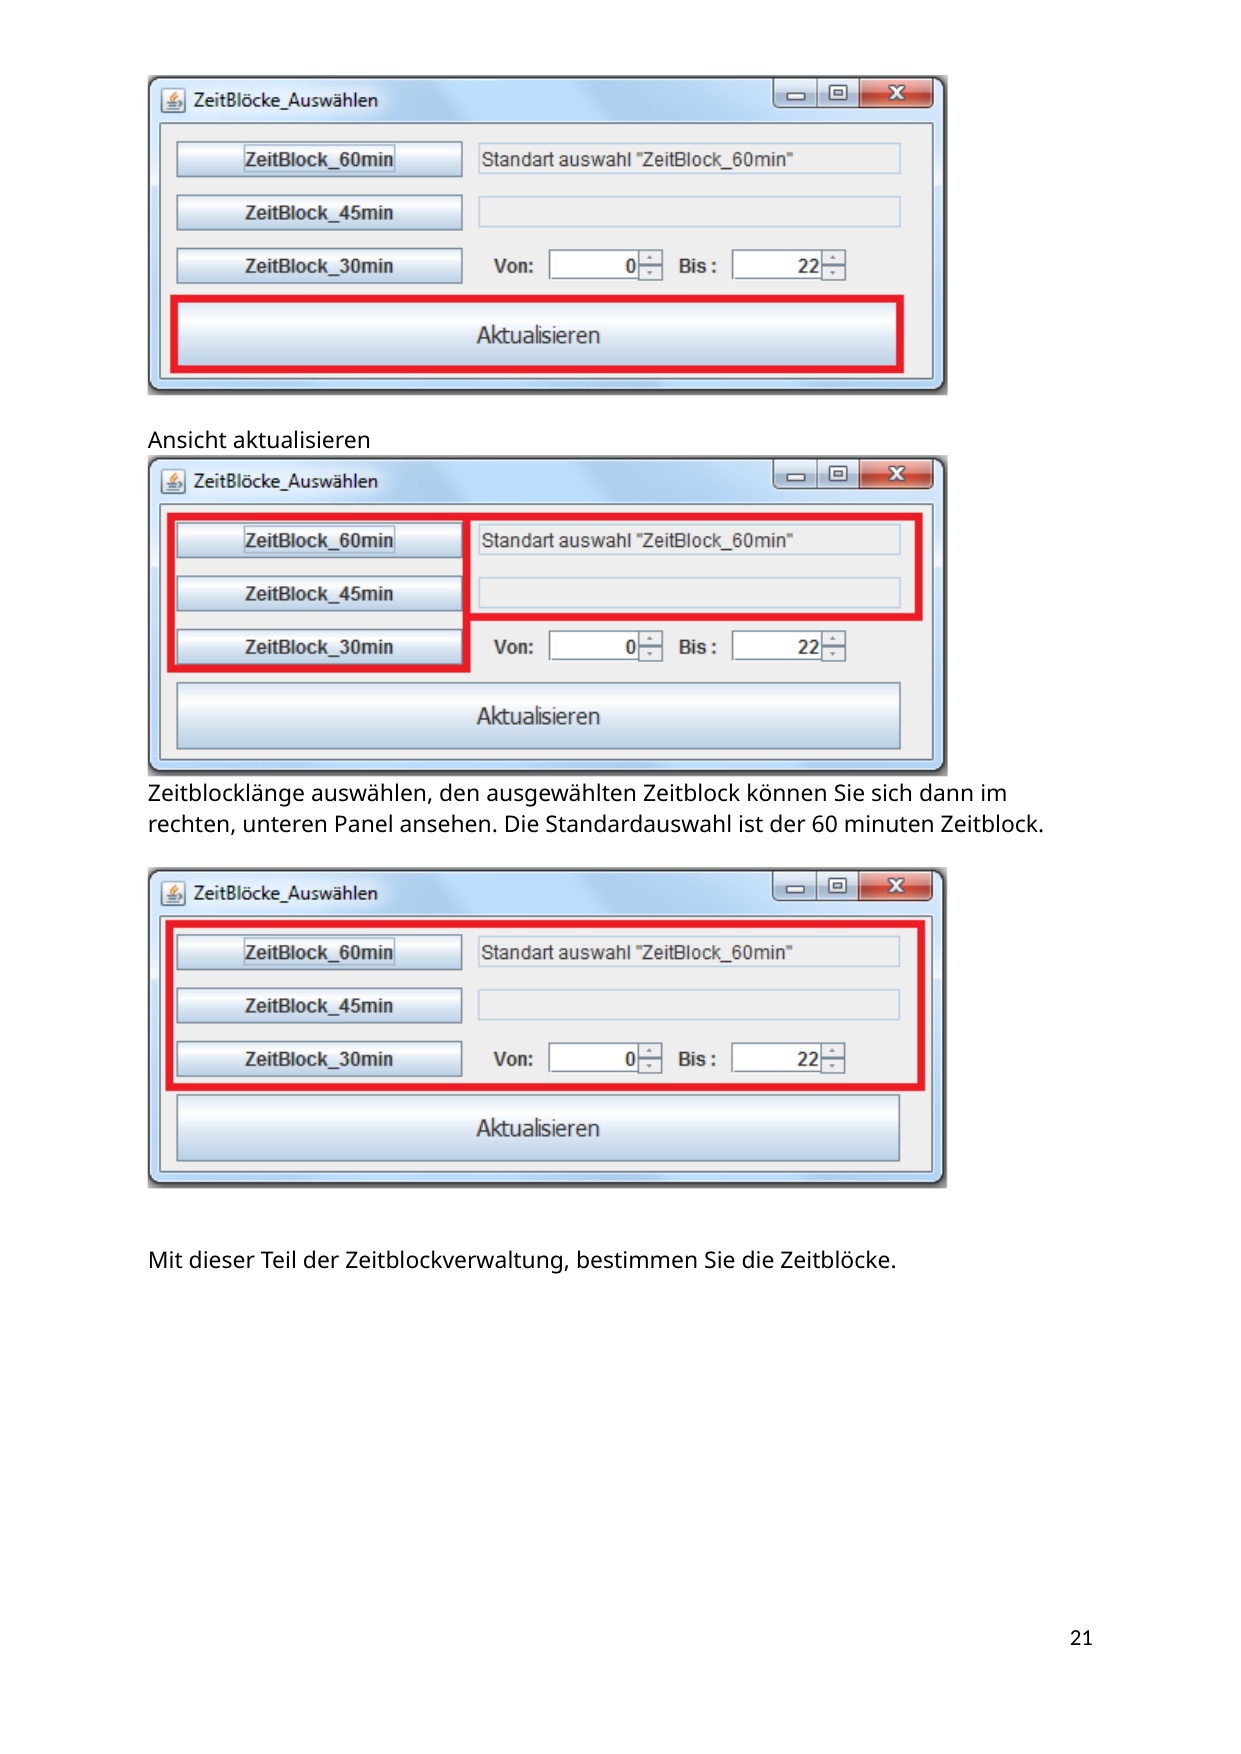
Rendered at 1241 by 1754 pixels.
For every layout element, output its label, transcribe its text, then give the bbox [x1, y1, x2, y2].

text Zeitblocklänge auswählen, den ausgewählten Zeitblock können Sie sich dann im rechten, unteren Panel ansehen. Die Standardauswahl ist der 60 minuten Zeitblock. [148, 777, 1093, 840]
picture [147, 867, 991, 1245]
text Mit dieser Teil der Zeitblockverwaltung, bestimmen Sie die Zeitblöcke. [148, 1244, 1093, 1276]
text Ansicht aktualisieren [148, 424, 1093, 456]
picture [147, 455, 948, 778]
picture [147, 75, 948, 397]
